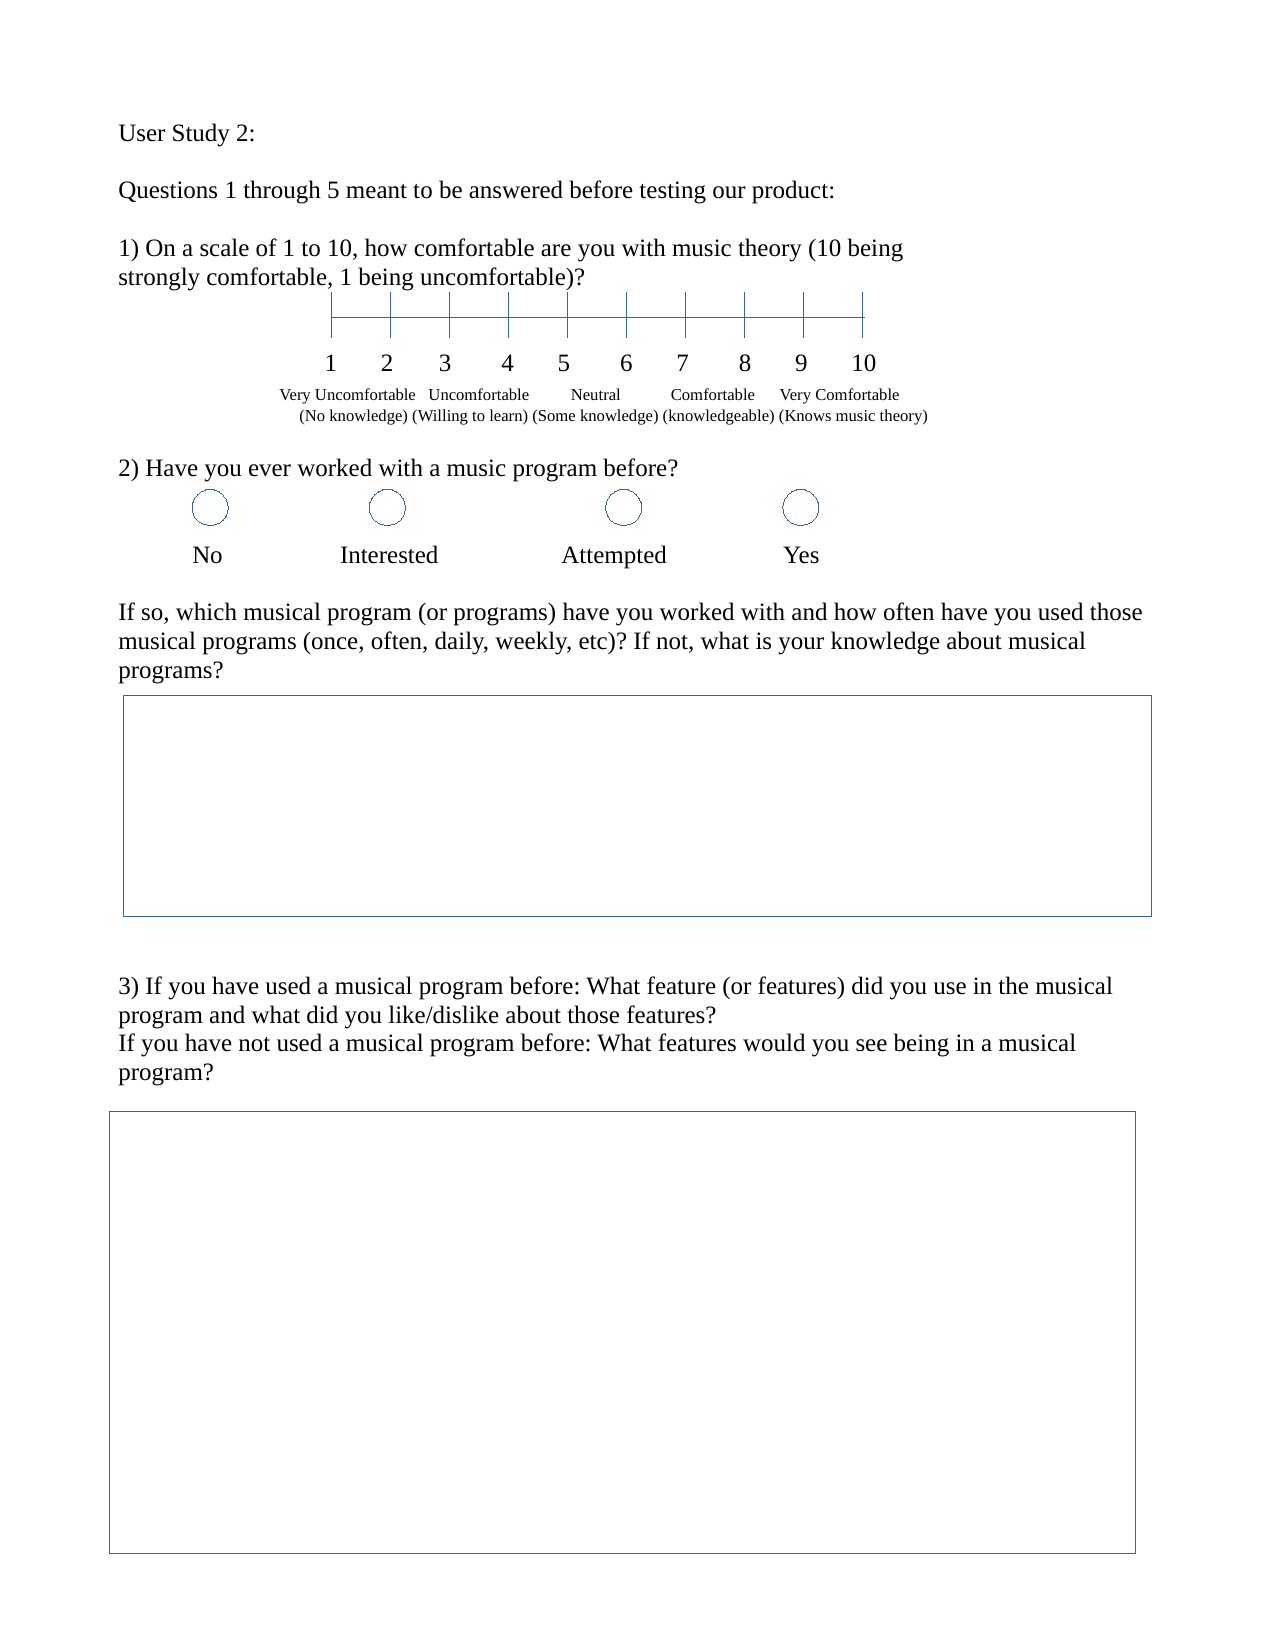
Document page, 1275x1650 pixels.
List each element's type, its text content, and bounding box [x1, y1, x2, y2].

text 3) If you have used a musical program before: What feature (or features) did you use in the musical program and what did you like/dislike about those features? [118, 971, 1157, 1028]
text 1) On a scale of 1 to 10, how comfortable are you with music theory (10 being [118, 233, 1157, 262]
text Questions 1 through 5 meant to be answered before testing our product: [118, 176, 1157, 204]
text 2) Have you ever worked with a music program before? [118, 453, 1157, 482]
text (No knowledge) (Willing to learn) (Some knowledge) (knowledgeable) (Knows music theory) [118, 406, 1157, 425]
text 1 2 3 4 5 6 7 8 9 10 [118, 348, 1157, 377]
text User Study 2: [118, 118, 1157, 147]
text No Interested Attempted Yes [118, 540, 1157, 568]
text If so, which musical program (or programs) have you worked with and how often have you used those musical programs (once, often, daily, weekly, etc)? If not, what is your knowledge about musical programs? [118, 597, 1157, 683]
text strongly comfortable, 1 being uncomfortable)? [118, 262, 1157, 291]
text Very Uncomfortable Uncomfortable Neutral Comfortable Very Comfortable [118, 377, 1157, 406]
text If you have not used a musical program before: What features would you see being in a musical program? [118, 1028, 1157, 1086]
